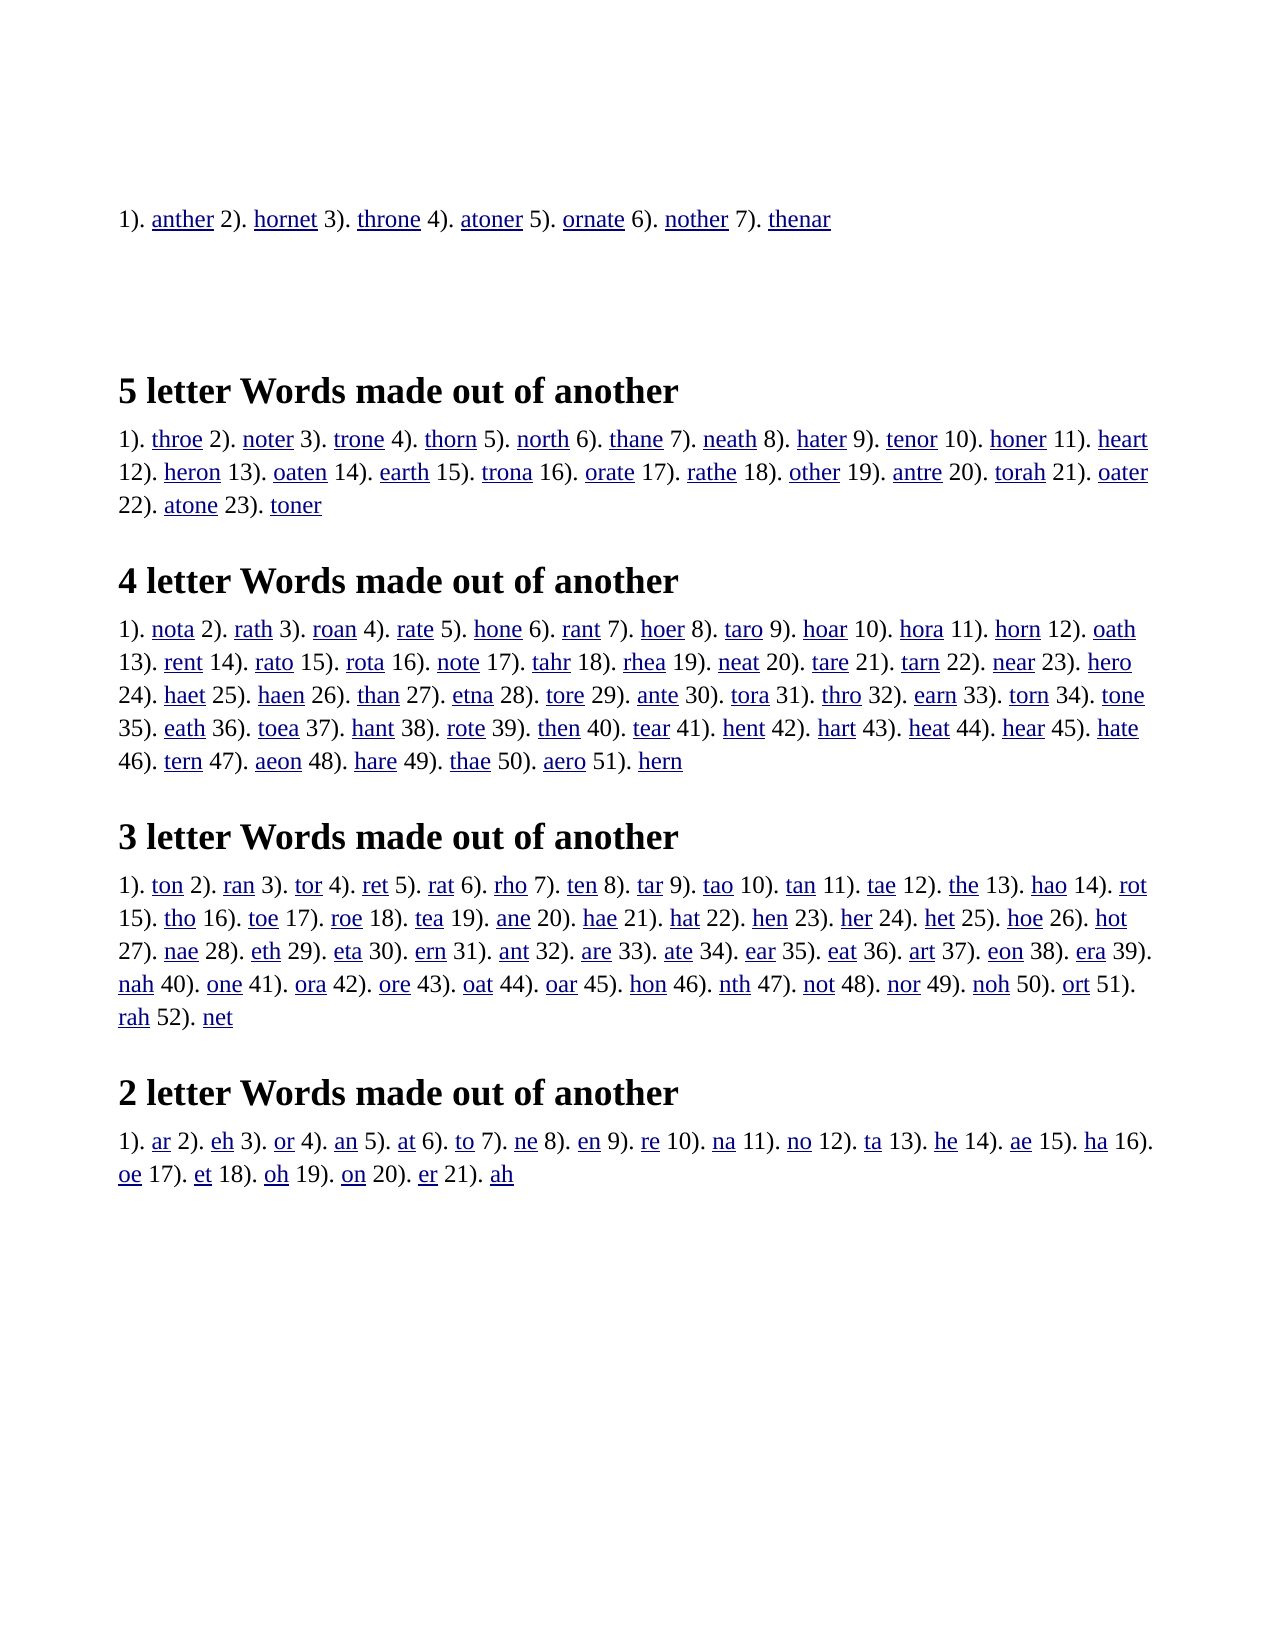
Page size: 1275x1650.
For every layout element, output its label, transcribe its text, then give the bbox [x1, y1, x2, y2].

subtitle 4 letter Words made out of another [118, 558, 1157, 601]
subtitle 3 letter Words made out of another [118, 814, 1157, 857]
subtitle 2 letter Words made out of another [118, 1070, 1157, 1113]
text 1). throe 2). noter 3). trone 4). thorn 5). north 6). thane 7). neath 8). hater 9). tenor 10). honer 11). heart 12). heron 13). oaten 14). earth 15). trona 16). orate 17). rathe 18). other 19). antre 20). torah 21). oater 22). atone 23). toner [118, 424, 1157, 518]
text 1). nota 2). rath 3). roan 4). rate 5). hone 6). rant 7). hoer 8). taro 9). hoar 10). hora 11). horn 12). oath 13). rent 14). rato 15). rota 16). note 17). tahr 18). rhea 19). neat 20). tare 21). tarn 22). near 23). hero 24). haet 25). haen 26). than 27). etna 28). tore 29). ante 30). tora 31). thro 32). earn 33). torn 34). tone 35). eath 36). toea 37). hant 38). rote 39). then 40). tear 41). hent 42). hart 43). heat 44). hear 45). hate 46). tern 47). aeon 48). hare 49). thae 50). aero 51). hern [118, 614, 1157, 774]
text 1). anther 2). hornet 3). throne 4). atoner 5). ornate 6). nother 7). thenar [118, 204, 1157, 233]
text 1). ar 2). eh 3). or 4). an 5). at 6). to 7). ne 8). en 9). re 10). na 11). no 12). ta 13). he 14). ae 15). ha 16). oe 17). et 18). oh 19). on 20). er 21). ah [118, 1126, 1157, 1188]
text 1). ton 2). ran 3). tor 4). ret 5). rat 6). rho 7). ten 8). tar 9). tao 10). tan 11). tae 12). the 13). hao 14). rot 15). tho 16). toe 17). roe 18). tea 19). ane 20). hae 21). hat 22). hen 23). her 24). het 25). hoe 26). hot 27). nae 28). eth 29). eta 30). ern 31). ant 32). are 33). ate 34). ear 35). eat 36). art 37). eon 38). era 39). nah 40). one 41). ora 42). ore 43). oat 44). oar 45). hon 46). nth 47). not 48). nor 49). noh 50). ort 51). rah 52). net [118, 870, 1157, 1031]
subtitle 5 letter Words made out of another [118, 368, 1157, 411]
